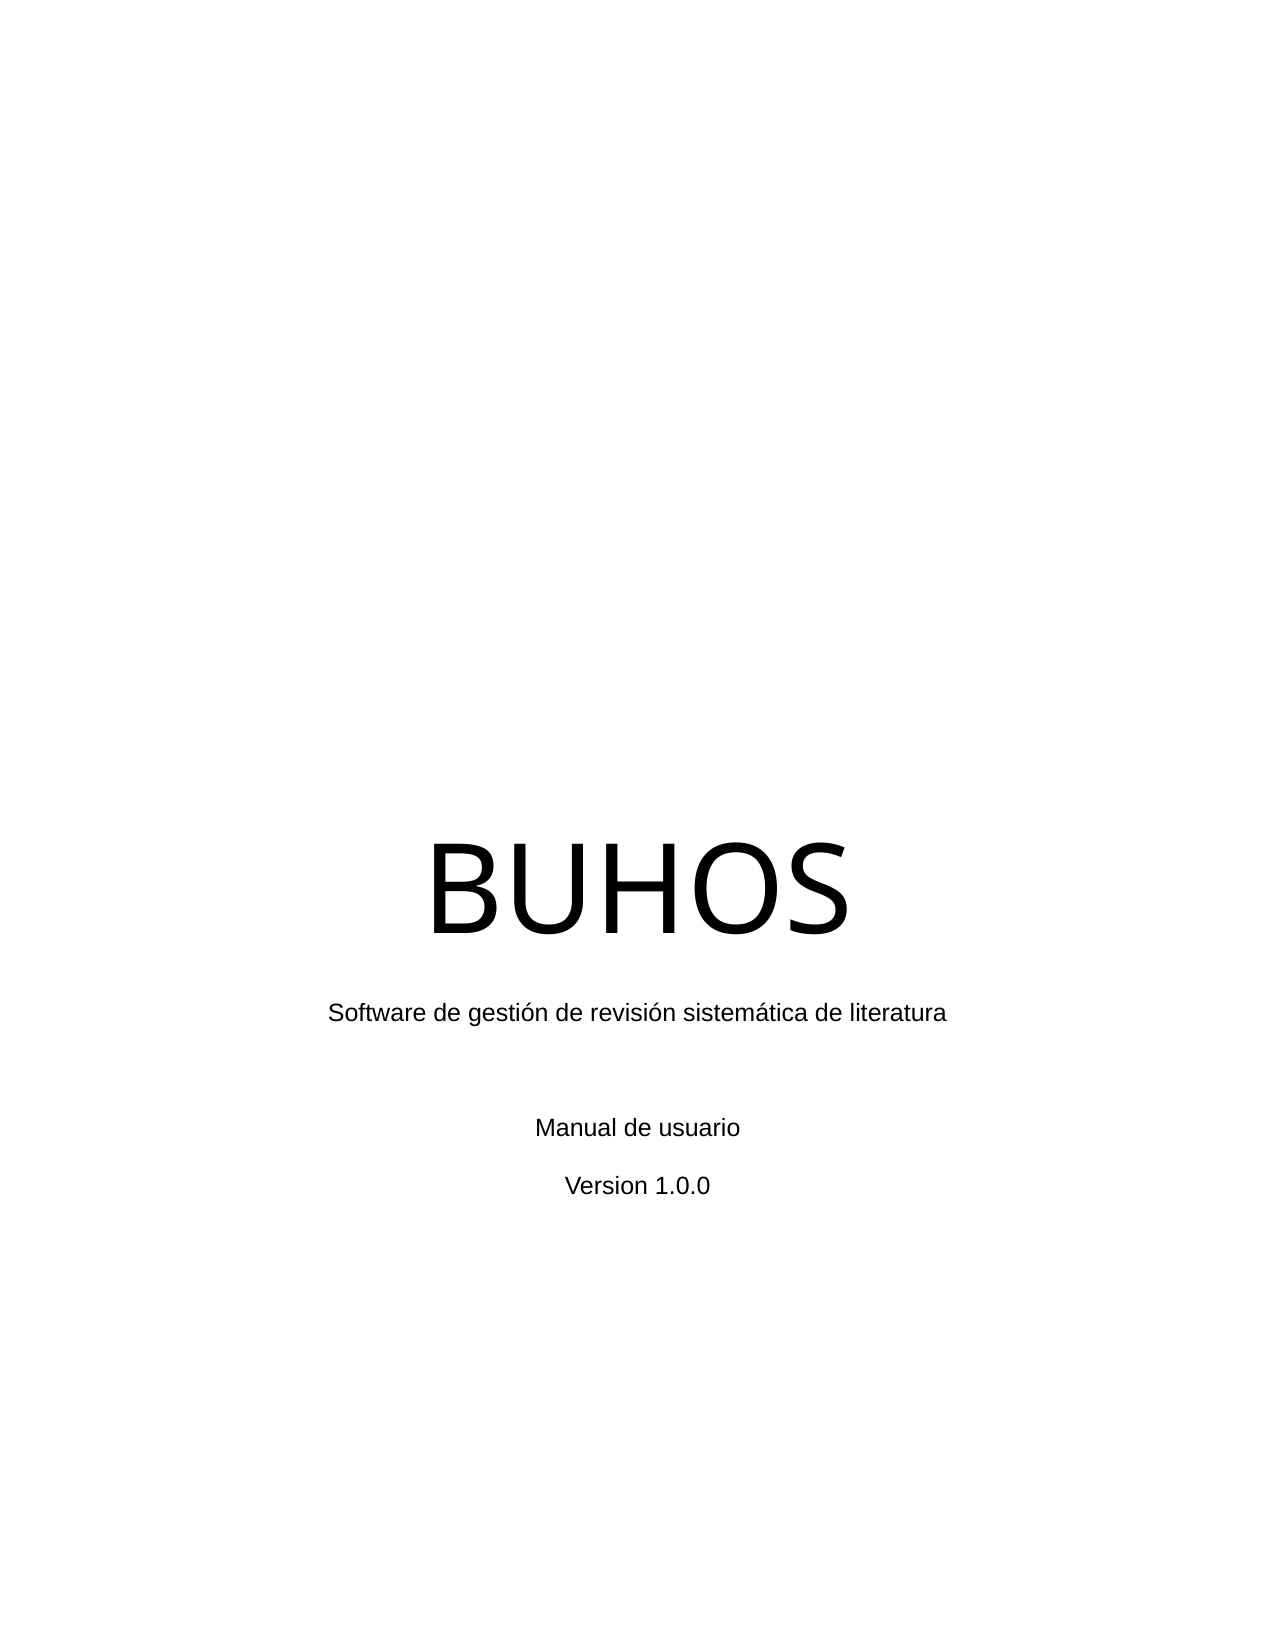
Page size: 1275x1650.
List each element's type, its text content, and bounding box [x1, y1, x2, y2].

text Software de gestión de revisión sistemática de literatura [118, 998, 1157, 1027]
text Manual de usuario [118, 1113, 1157, 1142]
text BUHOS [118, 799, 1157, 970]
text Version 1.0.0 [118, 1171, 1157, 1200]
